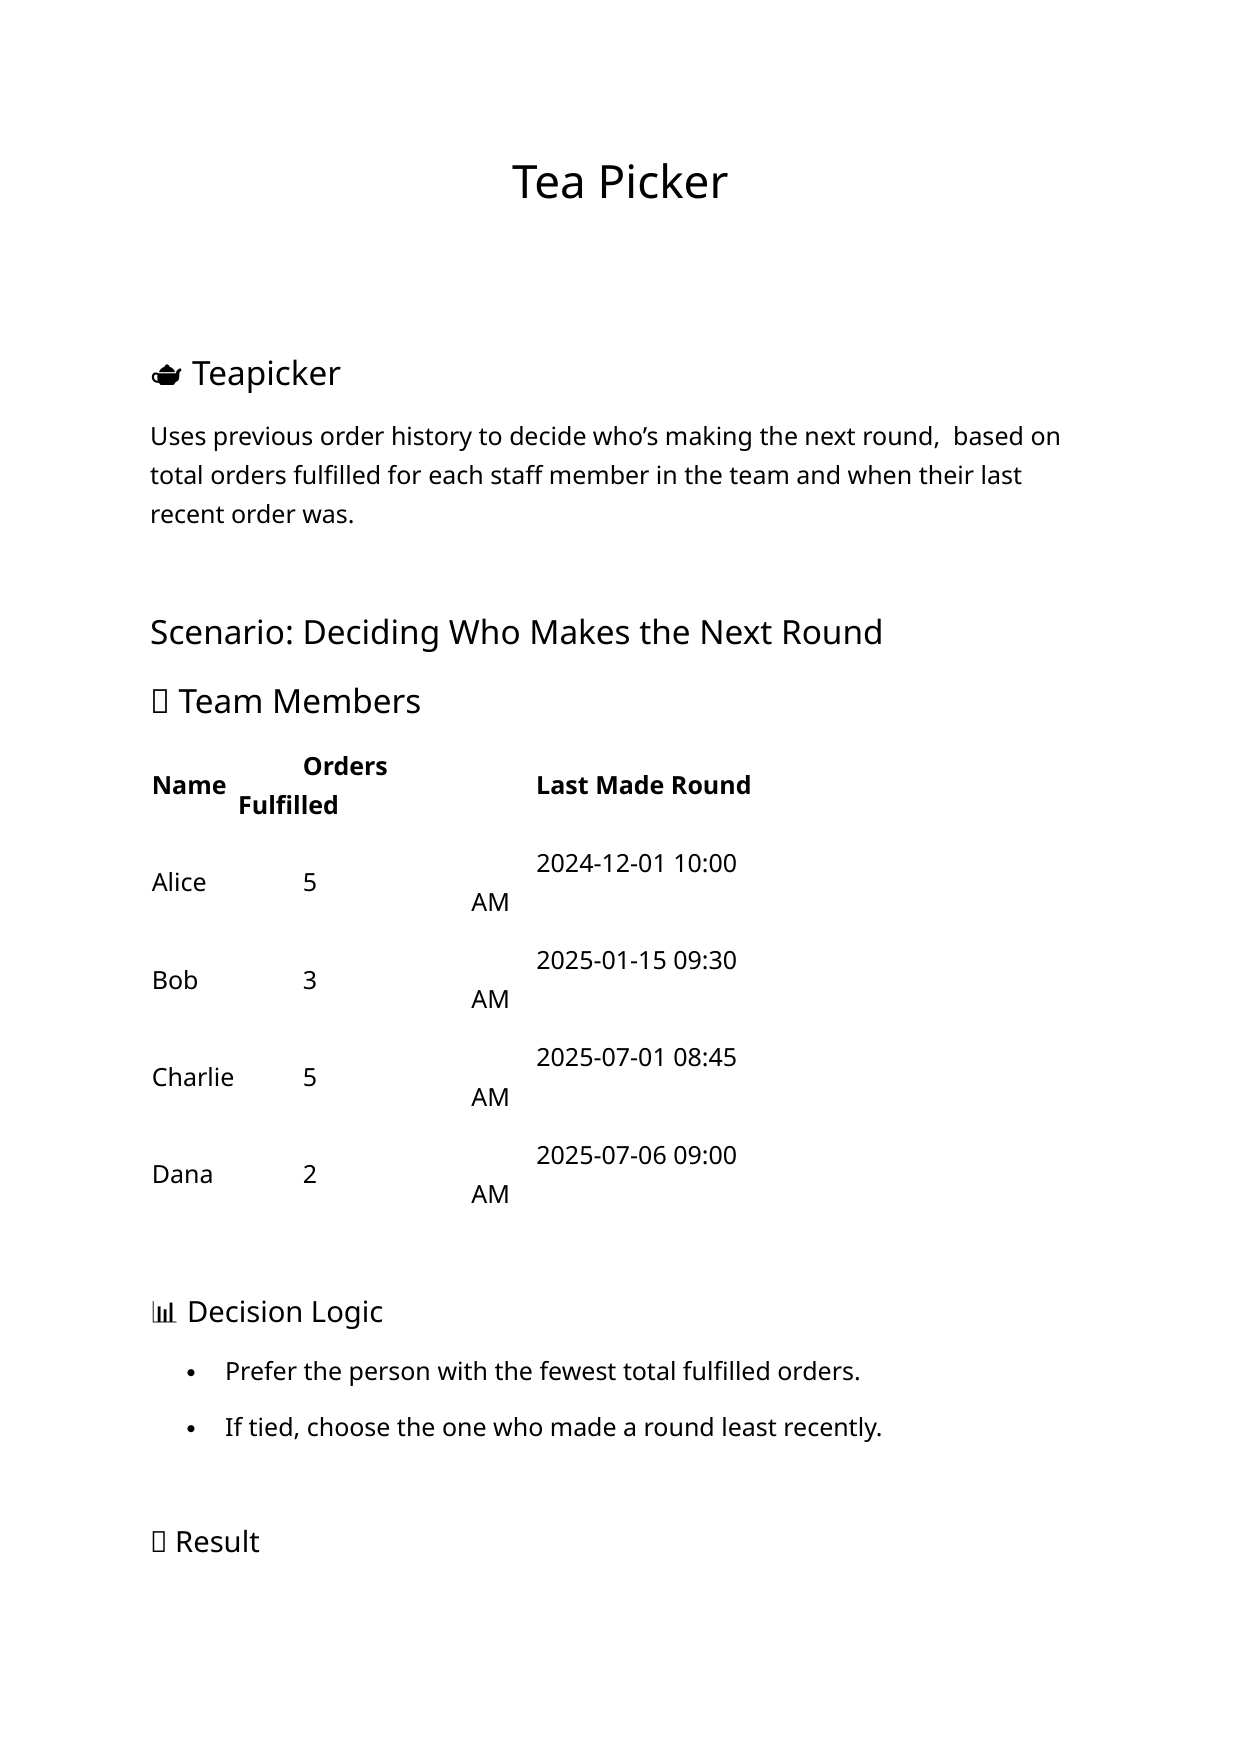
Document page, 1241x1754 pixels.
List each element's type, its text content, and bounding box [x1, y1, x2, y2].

table_header Orders Fulfilled [236, 747, 470, 844]
table_cell 3 [236, 941, 470, 1038]
text 👥 Team Members [150, 678, 1090, 723]
text 🫖 Teapicker [150, 350, 1090, 395]
table_cell [470, 1233, 757, 1291]
table_header Last Made Round [470, 747, 757, 844]
list If tied, choose the one who made a round least recently. [187, 1409, 1090, 1443]
list Prefer the person with the fewest total fulfilled orders. [187, 1353, 1090, 1387]
table_cell 2025-01-15 09:30 AM [470, 941, 757, 1038]
table_cell 2025-07-06 09:00 AM [470, 1136, 757, 1233]
table_header Name [150, 747, 236, 844]
table_cell Dana [150, 1136, 236, 1233]
table_cell Charlie [150, 1039, 236, 1136]
text Uses previous order history to decide who’s making the next round, based on total orders fulfilled for each staff member in the team and when their last recent order was. [150, 419, 1090, 531]
table_cell [236, 1233, 470, 1291]
table_cell Alice [150, 844, 236, 941]
table_cell 2024-12-01 10:00 AM [470, 844, 757, 941]
text 📊 Decision Logic [150, 1291, 1090, 1331]
table_cell [150, 1233, 236, 1291]
text Tea Picker [150, 150, 1090, 212]
text Scenario: Deciding Who Makes the Next Round [150, 609, 1090, 654]
text ✅ Result [150, 1521, 1090, 1561]
table_cell 2 [236, 1136, 470, 1233]
table_cell 5 [236, 844, 470, 941]
table_cell 2025-07-01 08:45 AM [470, 1039, 757, 1136]
table_cell 5 [236, 1039, 470, 1136]
table_cell Bob [150, 941, 236, 1038]
